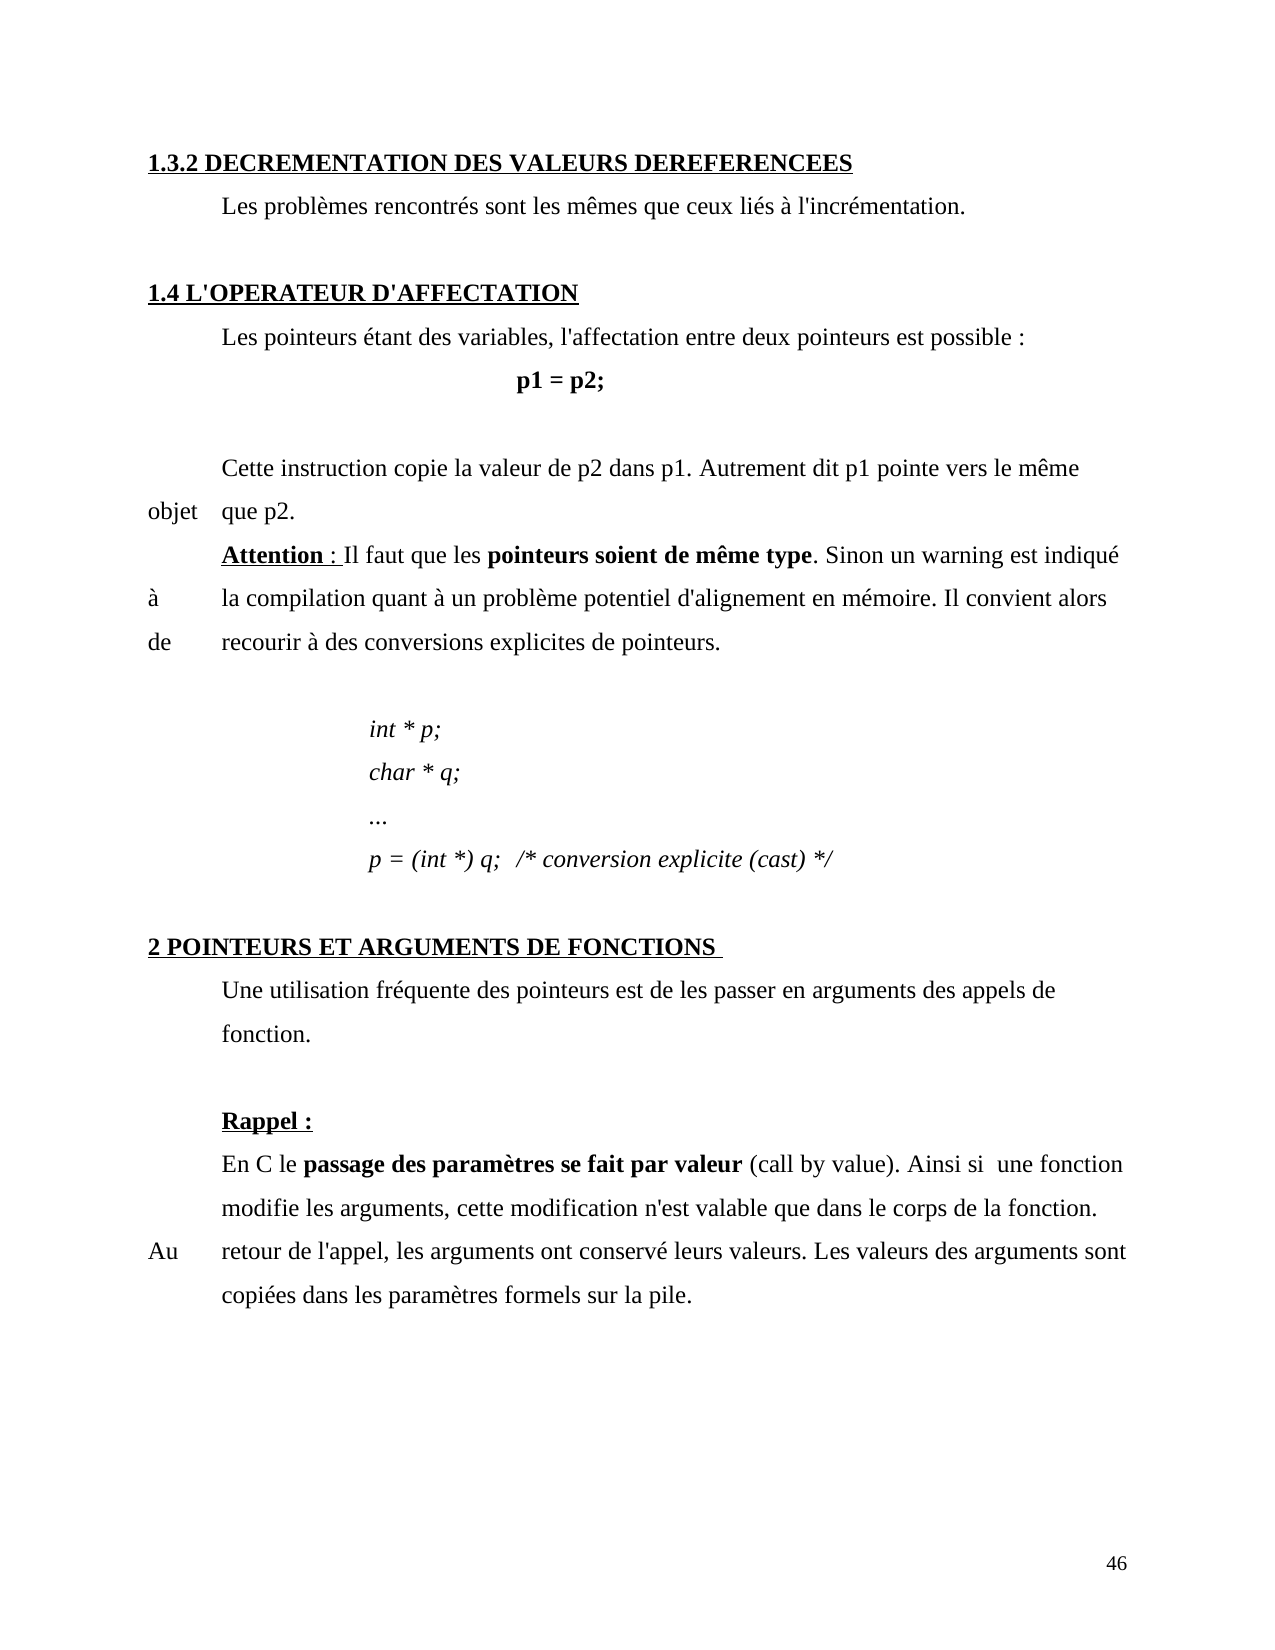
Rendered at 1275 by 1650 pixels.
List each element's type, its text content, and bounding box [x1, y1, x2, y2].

text En C le passage des paramètres se fait par valeur (call by value). Ainsi si une fonction modifie les arguments, cette modification n'est valable que dans le corps de la fonction. Au retour de l'appel, les arguments ont conservé leurs valeurs. Les valeurs des arguments sont copiées dans les paramètres formels sur la pile. [148, 1149, 1127, 1309]
text 2 POINTEURS ET ARGUMENTS DE FONCTIONS [148, 931, 1127, 960]
text Les pointeurs étant des variables, l'affectation entre deux pointeurs est possible : [148, 322, 1127, 351]
text ... [148, 801, 1127, 830]
text char * q; [148, 757, 1127, 786]
text Rappel : [148, 1106, 1127, 1134]
text 1.3.2 Decrementation des valeurs dereferencees [148, 148, 1127, 177]
text Les problèmes rencontrés sont les mêmes que ceux liés à l'incrémentation. [148, 191, 1127, 220]
text Attention : Il faut que les pointeurs soient de même type. Sinon un warning est indiqué à la compilation quant à un problème potentiel d'alignement en mémoire. Il convient alors de recourir à des conversions explicites de pointeurs. [148, 539, 1127, 656]
text Cette instruction copie la valeur de p2 dans p1. Autrement dit p1 pointe vers le même objet que p2. [148, 452, 1127, 525]
text p = (int *) q; /* conversion explicite (cast) */ [148, 844, 1127, 873]
text 1.4 L'operateur d'affectation [148, 278, 1127, 307]
text Une utilisation fréquente des pointeurs est de les passer en arguments des appels de fonction. [148, 975, 1127, 1047]
text p1 = p2; [443, 365, 1127, 394]
text int * p; [148, 714, 1127, 743]
